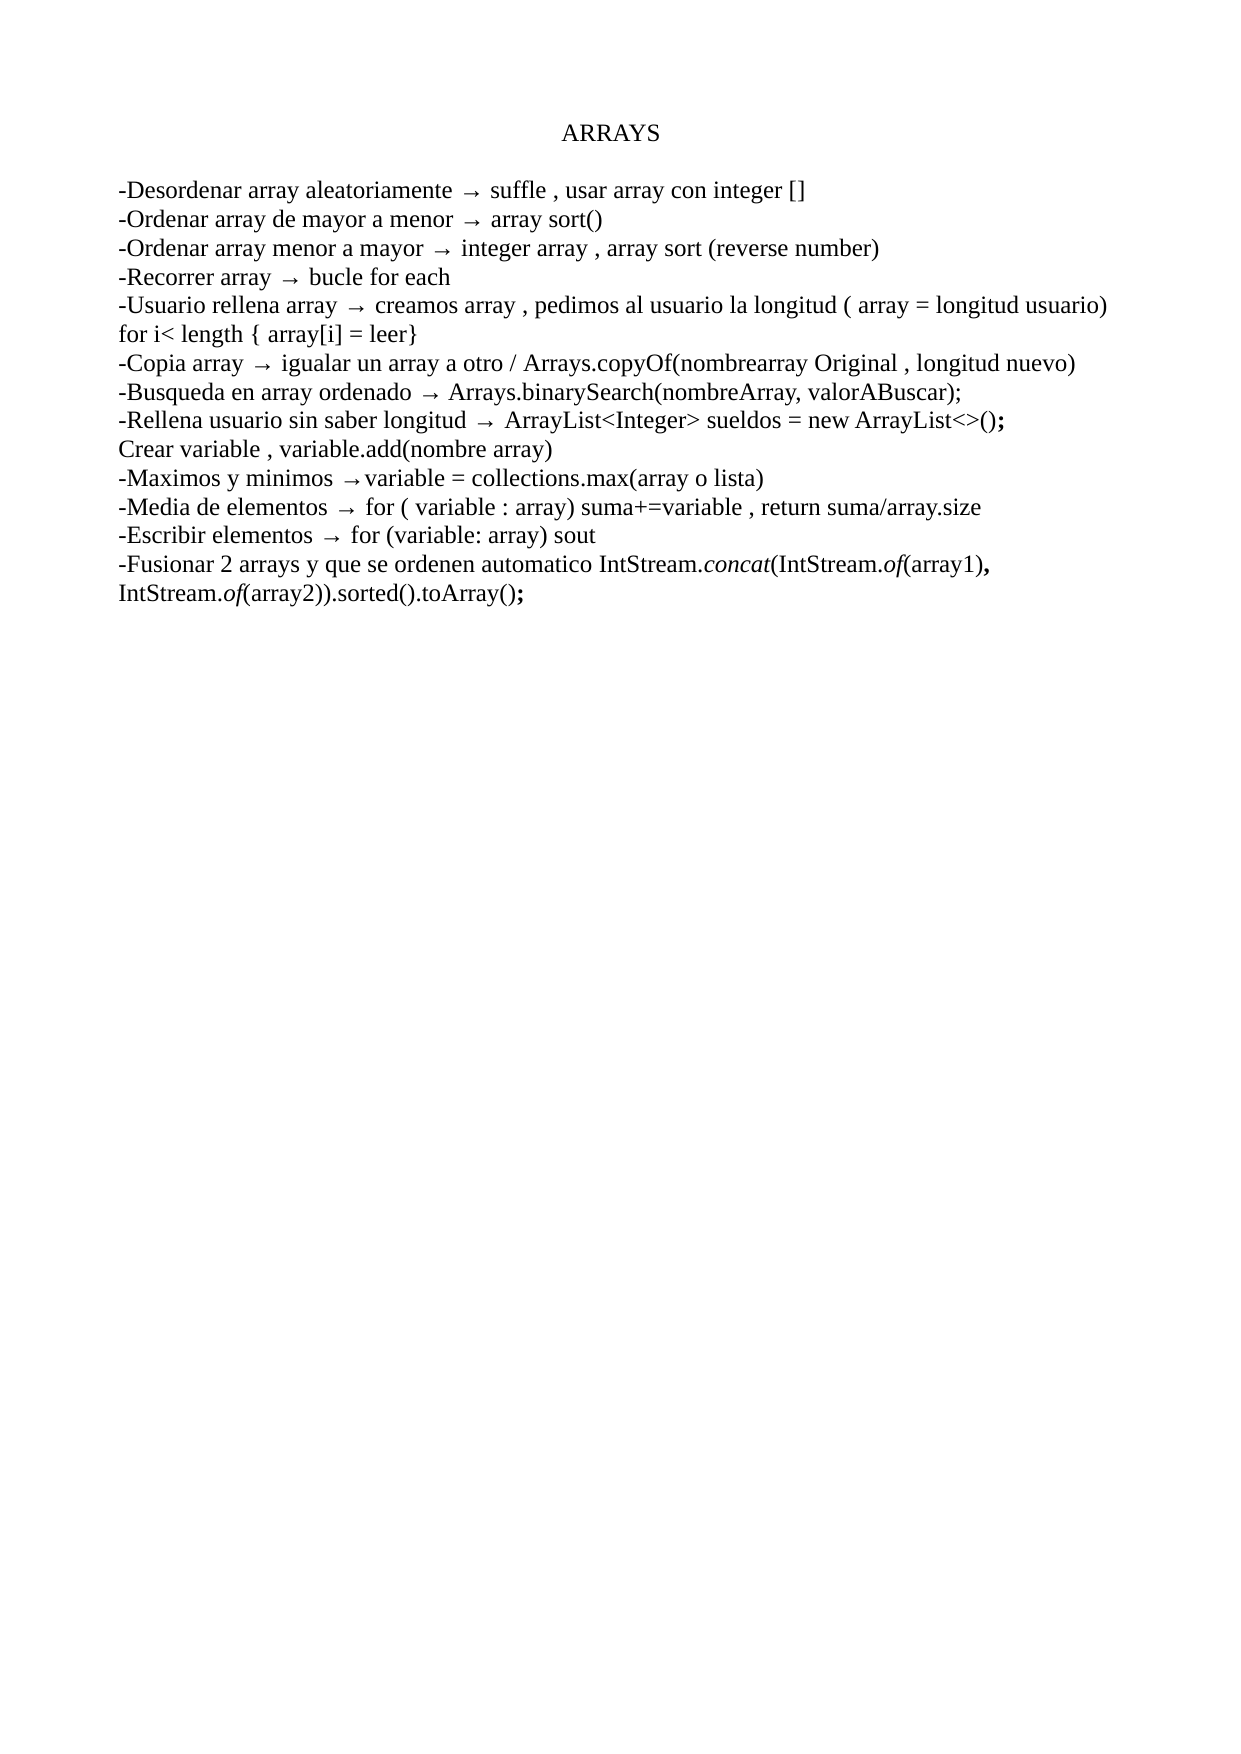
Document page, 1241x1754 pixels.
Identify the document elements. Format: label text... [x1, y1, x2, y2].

text -Desordenar array aleatoriamente → suffle , usar array con integer [] [118, 176, 1122, 204]
text -Busqueda en array ordenado → Arrays.binarySearch(nombreArray, valorABuscar); [118, 377, 1122, 406]
text -Usuario rellena array → creamos array , pedimos al usuario la longitud ( array = longitud usuario) for i< length { array[i] = leer}­ [118, 291, 1122, 348]
text Crear variable , variable.add(nombre array) [118, 434, 1122, 463]
text -Ordenar array de mayor a menor → array sort() [118, 204, 1122, 233]
text -Rellena usuario sin saber longitud → ArrayList<Integer> sueldos = new ArrayList<>(); [118, 406, 1122, 434]
text -Maximos y minimos →variable = collections.max(array o lista) [118, 463, 1122, 492]
text -Fusionar 2 arrays y que se ordenen automatico IntStream.concat(IntStream.of(array1), IntStream.of(array2)).sorted().toArray(); [118, 549, 1122, 607]
text -Media de elementos → for ( variable : array) suma+=variable , return suma/array.size [118, 492, 1122, 521]
text -Ordenar array menor a mayor → integer array , array sort (reverse number) [118, 233, 1122, 262]
text -Copia array → igualar un array a otro / Arrays.copyOf(nombrearray Original , longitud nuevo) [118, 348, 1122, 377]
text -Recorrer array → bucle for each [118, 262, 1122, 291]
text ARRAYS [118, 118, 1122, 147]
text -Escribir elementos → for (variable: array) sout [118, 521, 1122, 549]
